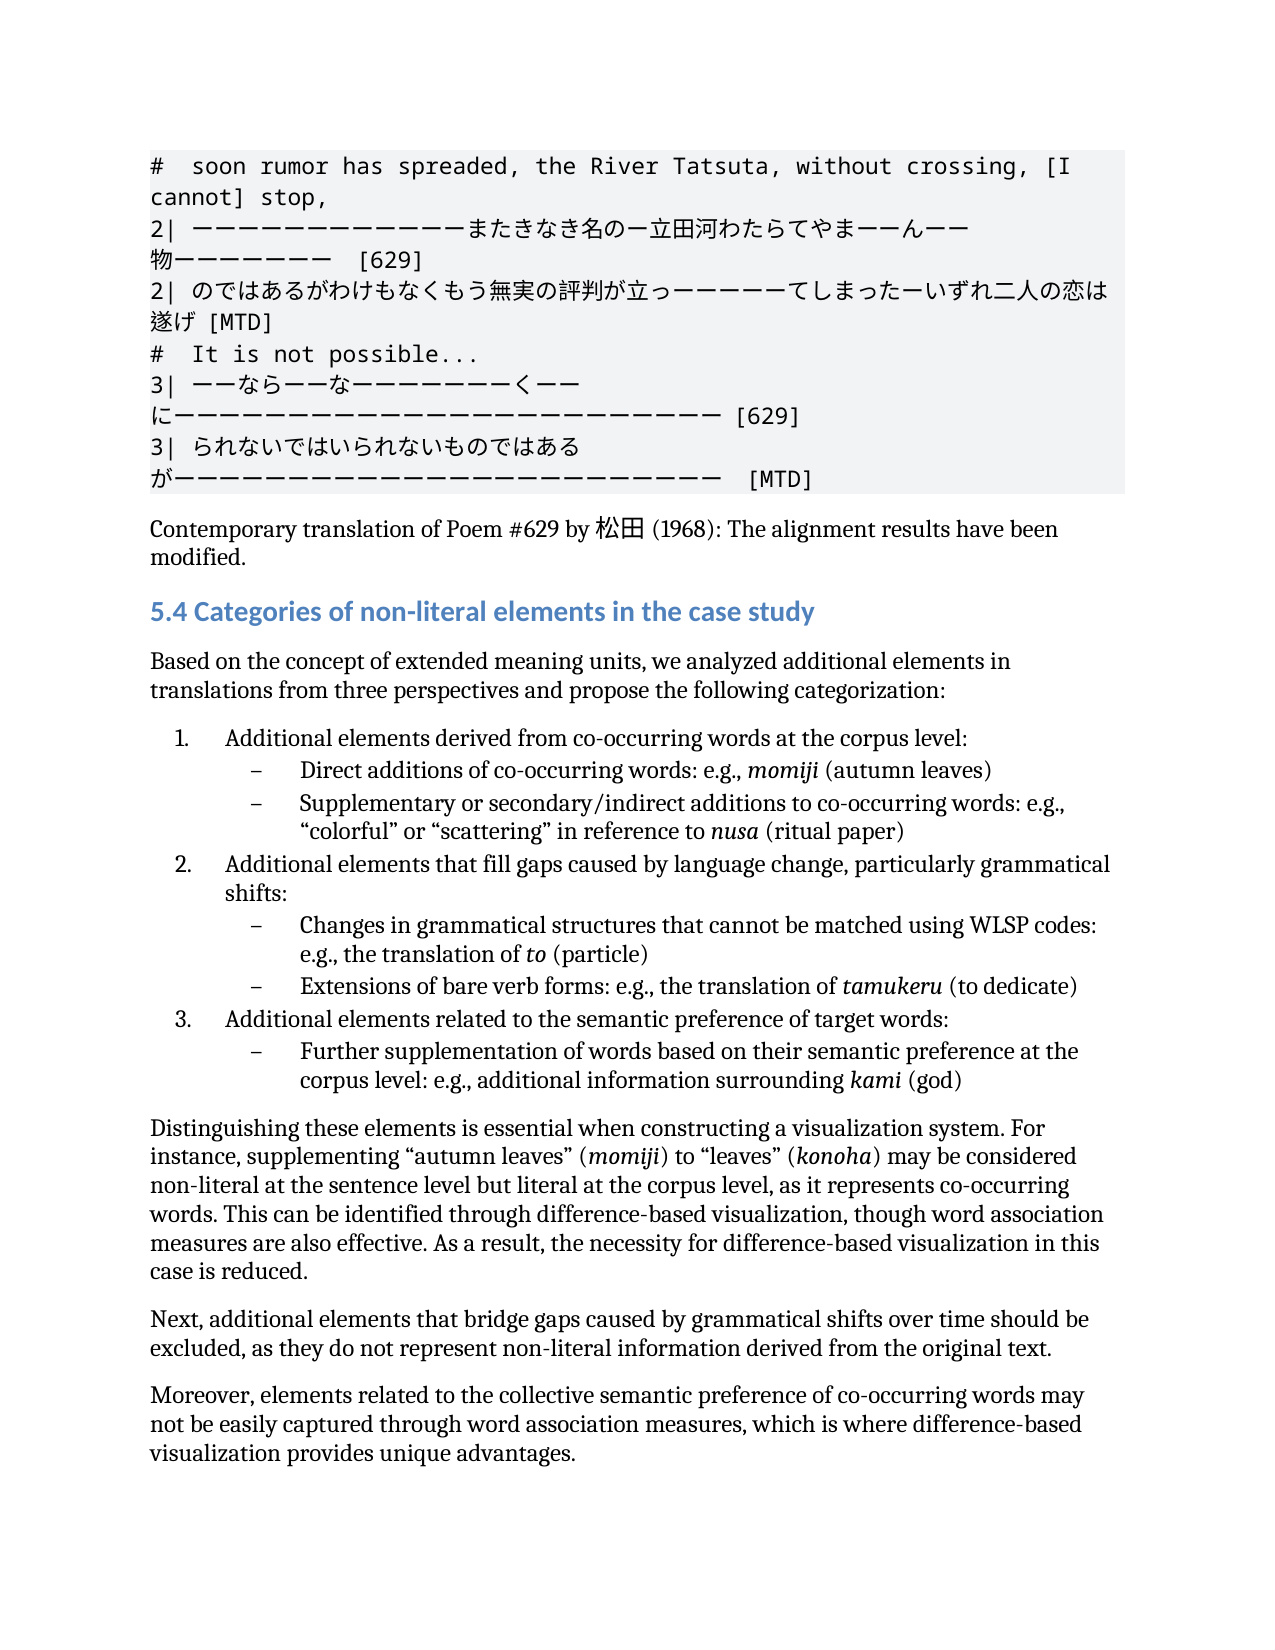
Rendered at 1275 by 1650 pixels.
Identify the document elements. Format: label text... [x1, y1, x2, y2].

list Further supplementation of words based on their semantic preference at the corpus level: e.g., additional information surrounding kami (god) [250, 1037, 1125, 1095]
text Contemporary translation of Poem #629 by 松田 (1968): The alignment results have been modified. [150, 514, 1125, 572]
subtitle 5.4 Categories of non-literal elements in the case study [150, 593, 1125, 628]
text Moreover, elements related to the collective semantic preference of co-occurring words may not be easily captured through word association measures, which is where difference-based visualization provides unique advantages. [150, 1381, 1125, 1467]
text Distinguishing these elements is essential when constructing a visualization system. For instance, supplementing “autumn leaves” (momiji) to “leaves” (konoha) may be considered non-literal at the sentence level but literal at the corpus level, as it represents co-occurring words. This can be identified through difference-based visualization, though word association measures are also effective. As a result, the necessity for difference-based visualization in this case is reduced. [150, 1113, 1125, 1286]
text Based on the concept of extended meaning units, we analyzed additional elements in translations from three perspectives and propose the following categorization: [150, 647, 1125, 705]
list Extensions of bare verb forms: e.g., the translation of tamukeru (to dedicate) [250, 972, 1125, 1001]
list Additional elements derived from co-occurring words at the corpus level: [175, 723, 1125, 752]
text Next, additional elements that bridge gaps caused by grammatical shifts over time should be excluded, as they do not represent non-literal information derived from the original text. [150, 1305, 1125, 1362]
list Additional elements that fill gaps caused by language change, particularly grammatical shifts: [175, 850, 1125, 907]
list Changes in grammatical structures that cannot be matched using WLSP codes: e.g., the translation of to (particle) [250, 911, 1125, 968]
text # soon rumor has spreaded, the River Tatsuta, without crossing, [I cannot] stop, 2| ーーーーーーーーーーーーまたきなき名のー立田河わたらてやまーーんーー物ーーーーーーー [629] 2| のではあるがわけもなくもう無実の評判が立っーーーーーてしまったーいずれ二人の恋は遂げ [MTD] # It is not possible... 3| ーーならーーなーーーーーーーくーーにーーーーーーーーーーーーーーーーーーーーーーーー [629] 3| られないではいられないものではあるがーーーーーーーーーーーーーーーーーーーーーーーー [MTD] [150, 150, 1125, 494]
list Supplementary or secondary/indirect additions to co-occurring words: e.g., “colorful” or “scattering” in reference to nusa (ritual paper) [250, 788, 1125, 846]
list Additional elements related to the semantic preference of target words: [175, 1005, 1125, 1033]
list Direct additions of co-occurring words: e.g., momiji (autumn leaves) [250, 756, 1125, 785]
